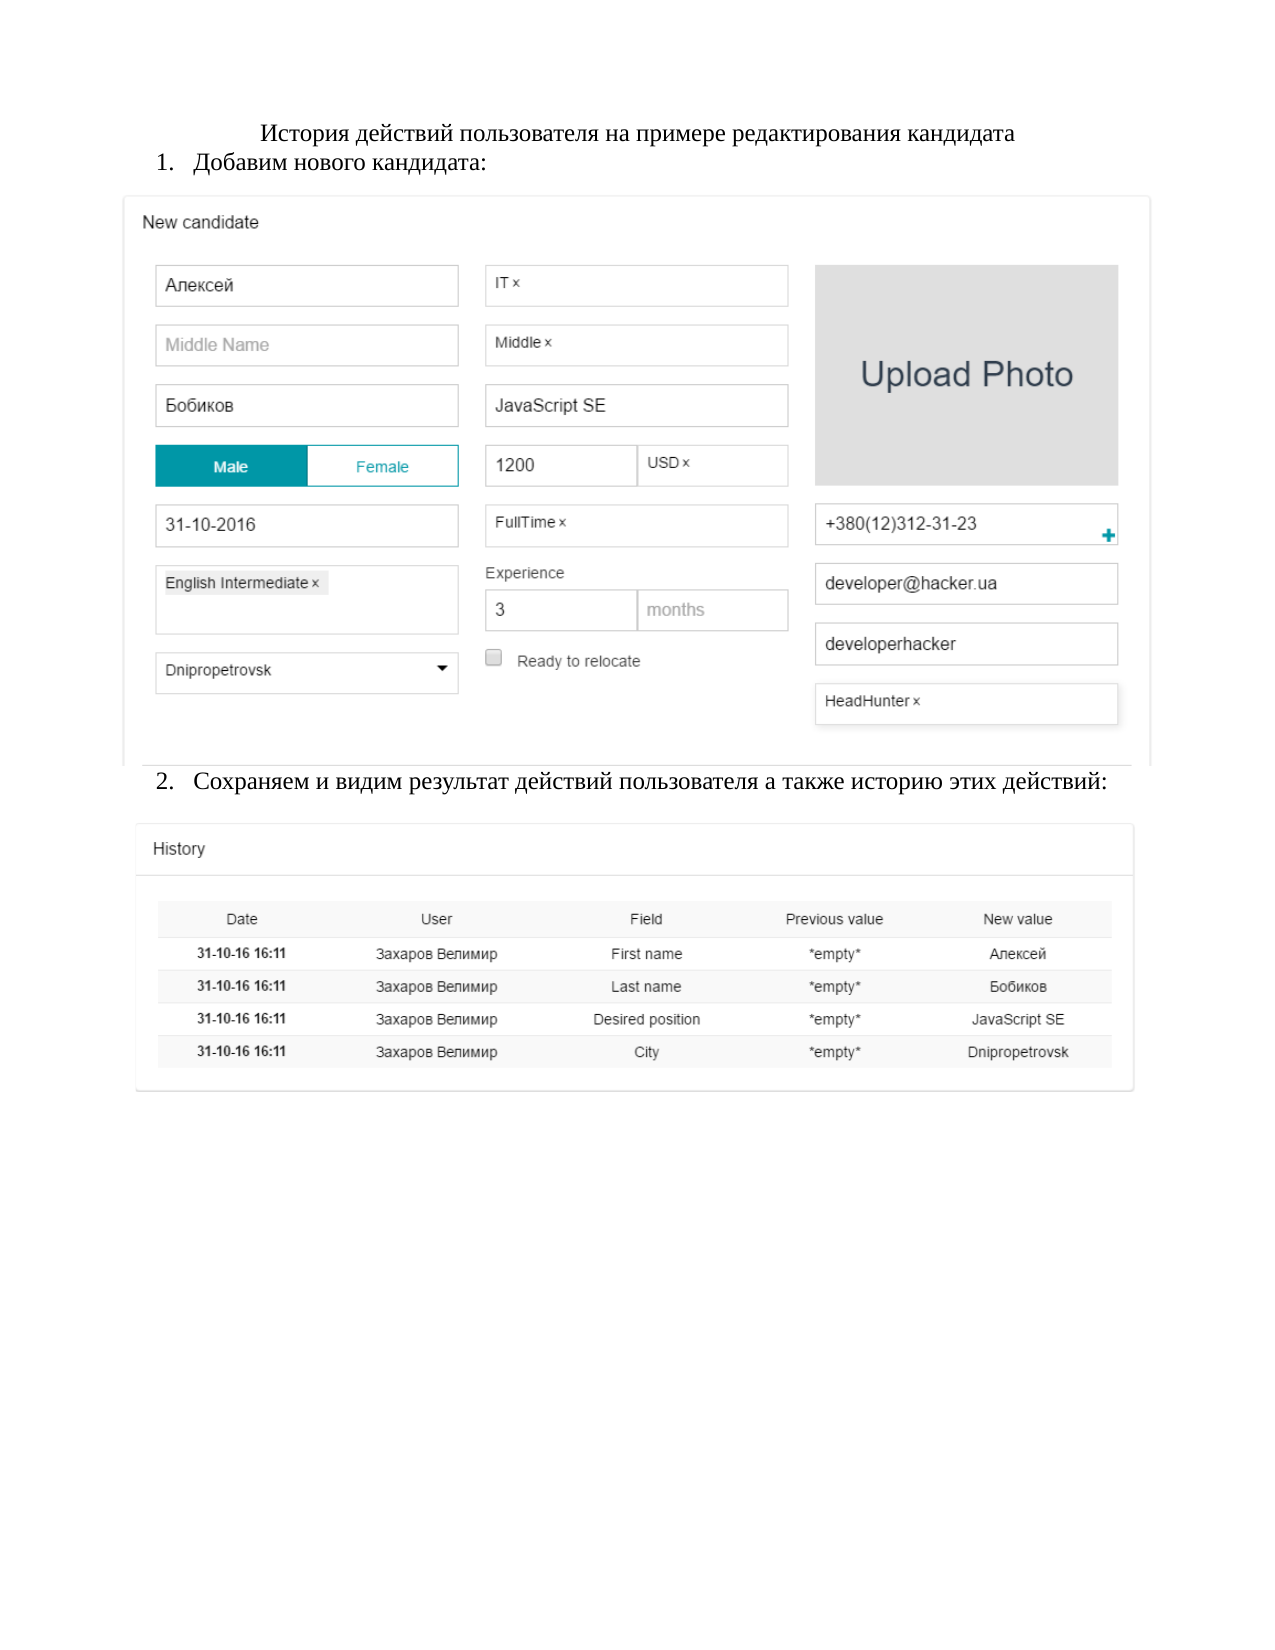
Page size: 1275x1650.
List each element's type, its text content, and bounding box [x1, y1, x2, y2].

text История действий пользователя на примере редактирования кандидата [118, 118, 1157, 147]
picture [135, 821, 1137, 1092]
list [156, 176, 1157, 191]
picture [118, 191, 1157, 766]
list Сохраняем и видим результат действий пользователя а также историю этих действий: [156, 766, 1157, 794]
list Добавим нового кандидата: [156, 147, 1157, 176]
